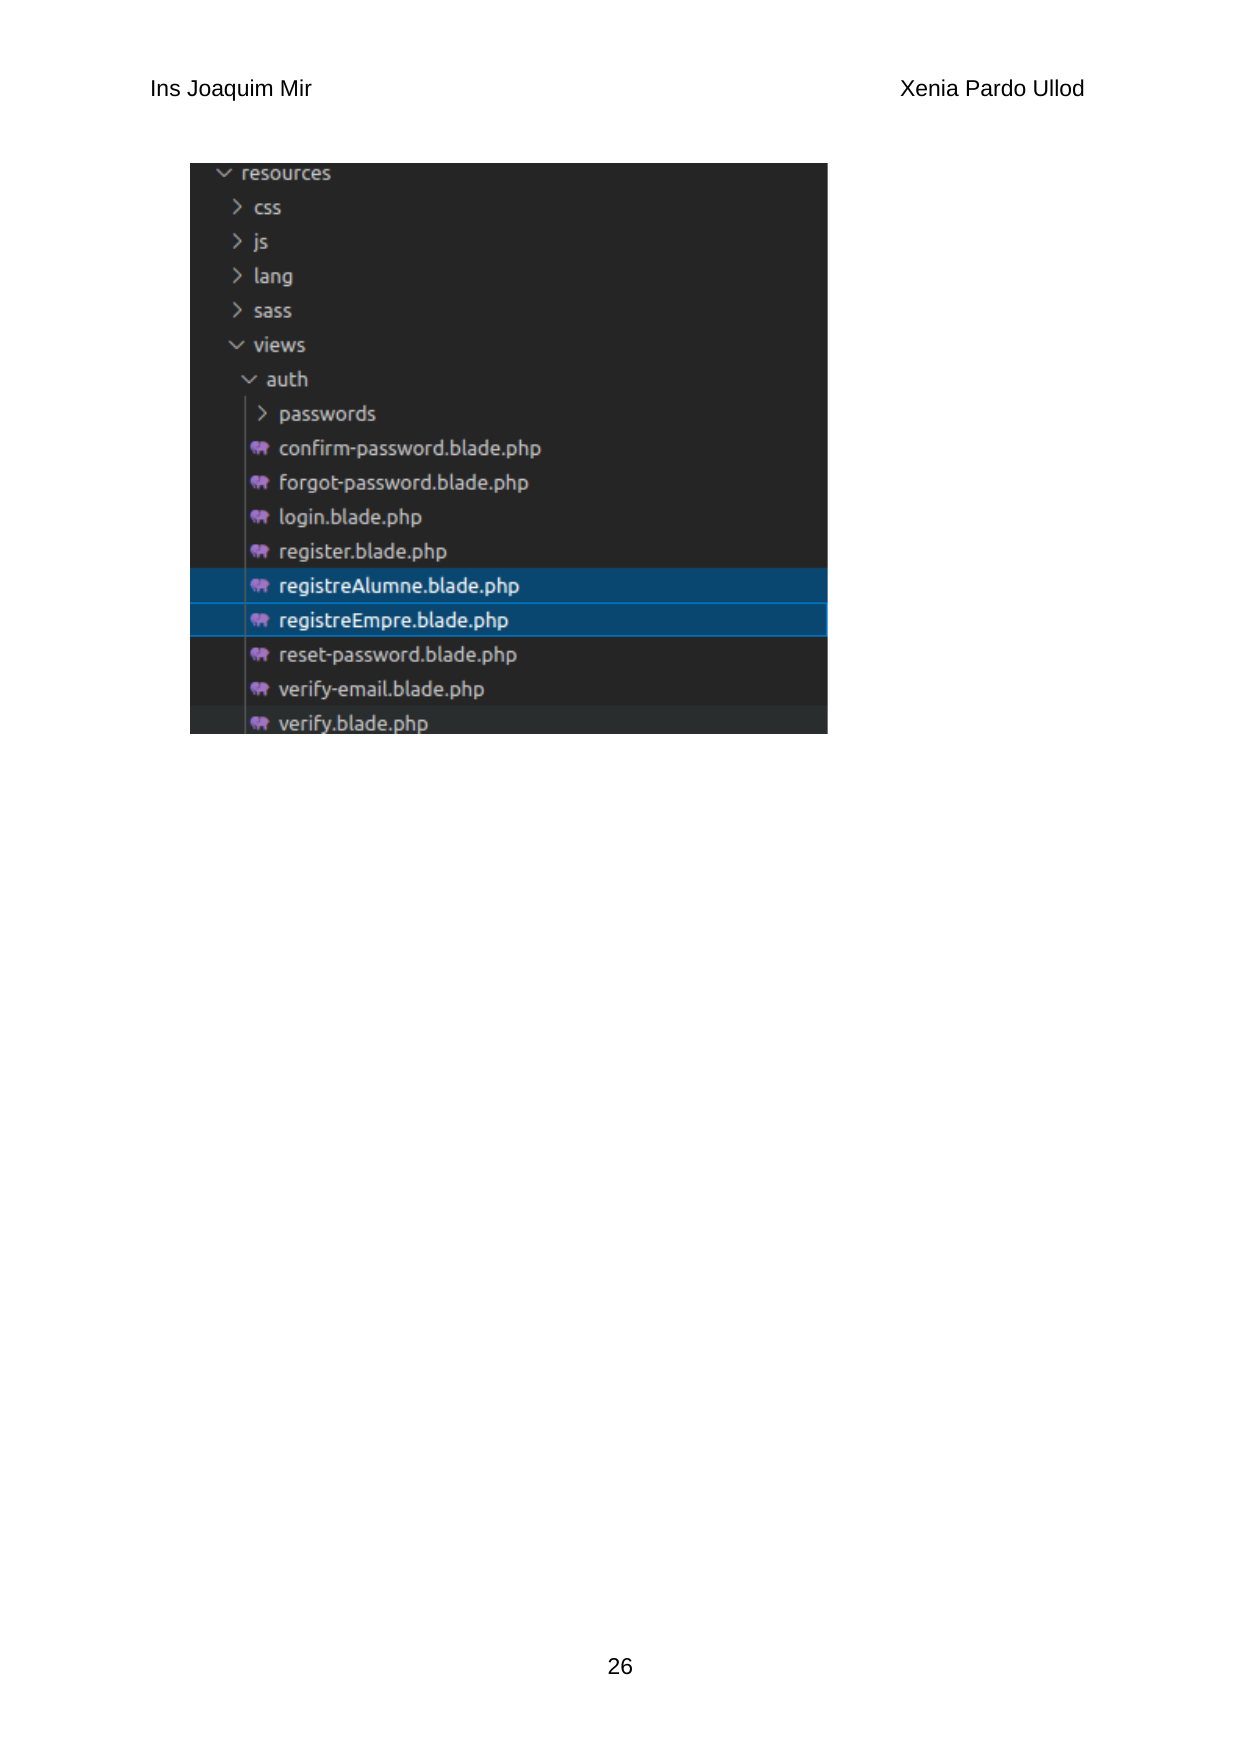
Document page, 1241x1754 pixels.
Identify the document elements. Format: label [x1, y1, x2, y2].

picture [190, 163, 828, 734]
